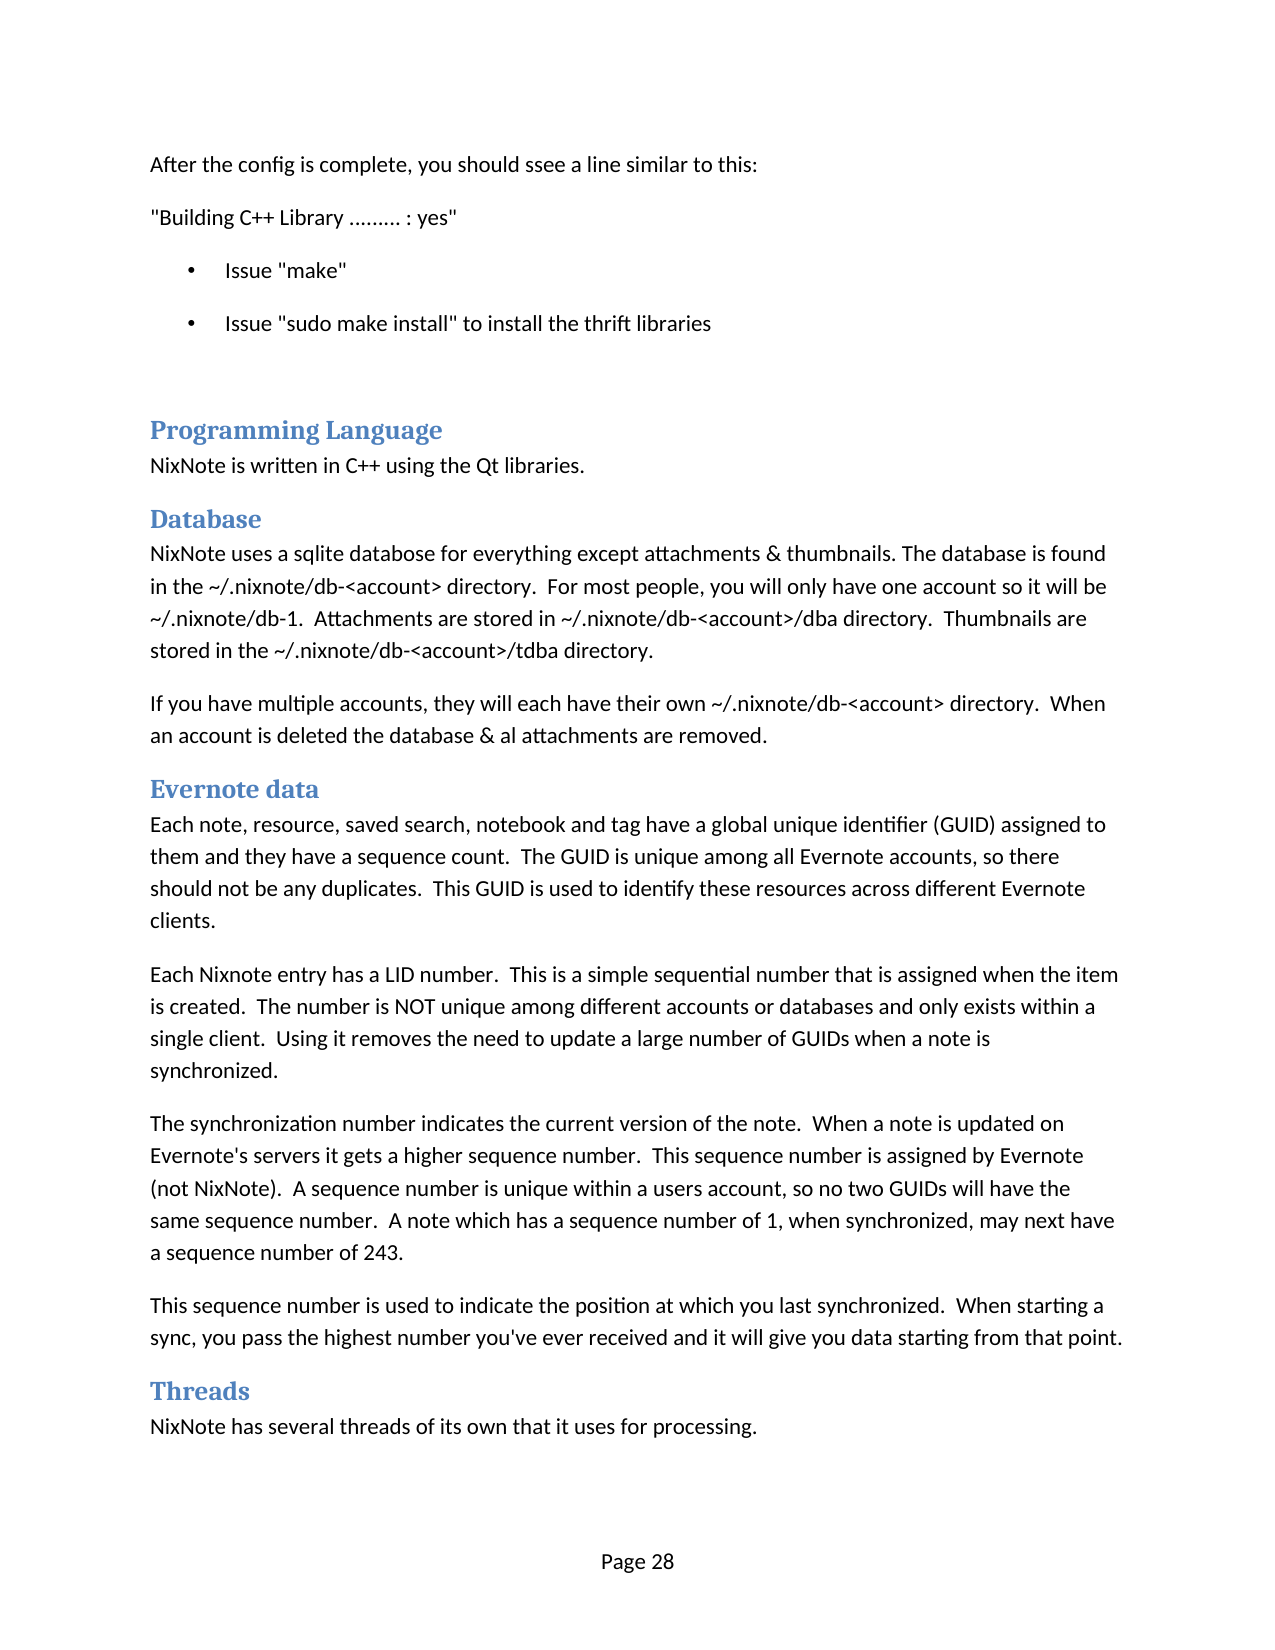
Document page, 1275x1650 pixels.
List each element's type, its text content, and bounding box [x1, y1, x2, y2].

subtitle Evernote data [150, 774, 1125, 806]
text The synchronization number indicates the current version of the note. When a note is updated on Evernote's servers it gets a higher sequence number. This sequence number is assigned by Evernote (not NixNote). A sequence number is unique within a users account, so no two GUIDs will have the same sequence number. A note which has a sequence number of 1, when synchronized, may next have a sequence number of 243. [150, 1109, 1125, 1266]
text This sequence number is used to indicate the position at which you last synchronized. When starting a sync, you pass the highest number you've ever received and it will give you data starting from that point. [150, 1291, 1125, 1351]
subtitle Programming Language [150, 415, 1125, 446]
subtitle Database [150, 504, 1125, 535]
list Issue "make" [187, 256, 1125, 284]
text Each note, resource, saved search, notebook and tag have a global unique identifier (GUID) assigned to them and they have a sequence count. The GUID is unique among all Evernote accounts, so there should not be any duplicates. This GUID is used to identify these resources across different Evernote clients. [150, 810, 1125, 935]
text "Building C++ Library ......... : yes" [150, 203, 1125, 231]
list Issue "sudo make install" to install the thrift libraries [187, 309, 1125, 337]
text After the config is complete, you should ssee a line similar to this: [150, 150, 1125, 178]
text Each Nixnote entry has a LID number. This is a simple sequential number that is assigned when the item is created. The number is NOT unique among different accounts or databases and only exists within a single client. Using it removes the need to update a large number of GUIDs when a note is synchronized. [150, 960, 1125, 1084]
text NixNote is written in C++ using the Qt libraries. [150, 451, 1125, 479]
subtitle Threads [150, 1376, 1125, 1407]
text NixNote uses a sqlite databose for everything except attachments & thumbnails. The database is found in the ~/.nixnote/db-<account> directory. For most people, you will only have one account so it will be ~/.nixnote/db-1. Attachments are stored in ~/.nixnote/db-<account>/dba directory. Thumbnails are stored in the ~/.nixnote/db-<account>/tdba directory. [150, 539, 1125, 664]
text NixNote has several threads of its own that it uses for processing. [150, 1412, 1125, 1440]
text If you have multiple accounts, they will each have their own ~/.nixnote/db-<account> directory. When an account is deleted the database & al attachments are removed. [150, 689, 1125, 749]
